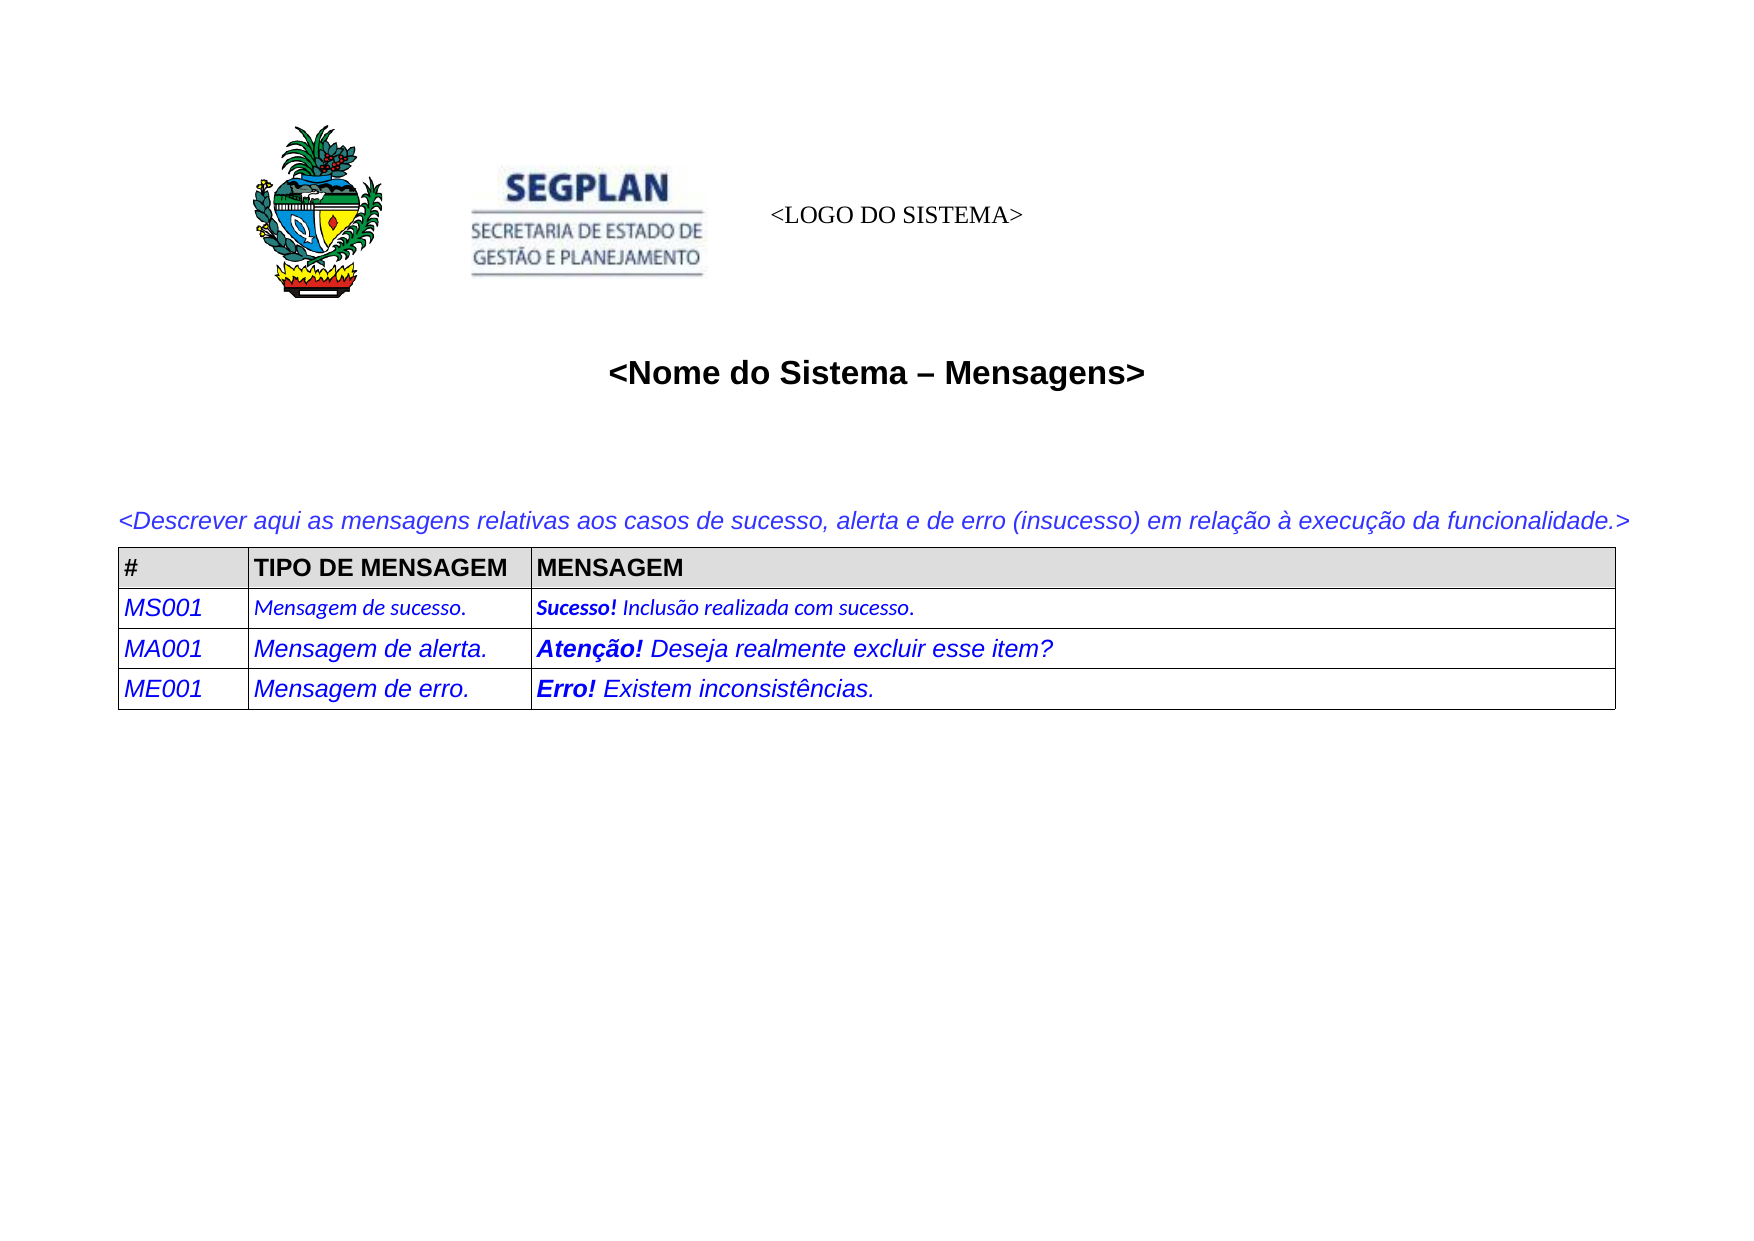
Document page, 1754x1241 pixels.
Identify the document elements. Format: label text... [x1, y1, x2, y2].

table_cell MS001 [119, 589, 248, 628]
picture [252, 125, 383, 298]
text <Nome do Sistema – Mensagens> [118, 353, 1636, 392]
table_header MENSAGEM [532, 548, 1615, 587]
table_cell Erro! Existem inconsistências. [532, 669, 1615, 708]
table_cell Sucesso! Inclusão realizada com sucesso. [532, 589, 1615, 628]
table_cell Mensagem de sucesso. [249, 589, 531, 628]
table_header TIPO DE MENSAGEM [249, 548, 531, 587]
picture [471, 138, 708, 279]
text [118, 201, 252, 229]
table_cell MA001 [119, 629, 248, 668]
table_cell Atenção! Deseja realmente excluir esse item? [532, 629, 1615, 668]
table_header # [119, 548, 248, 587]
text [383, 201, 471, 229]
text <Descrever aqui as mensagens relativas aos casos de sucesso, alerta e de erro (insucesso) em relação à execução da funcionalidade.> [118, 506, 1636, 535]
table_cell Mensagem de erro. [249, 669, 531, 708]
text <LOGO DO SISTEMA> [708, 201, 1636, 229]
table_cell ME001 [119, 669, 248, 708]
table_cell Mensagem de alerta. [249, 629, 531, 668]
